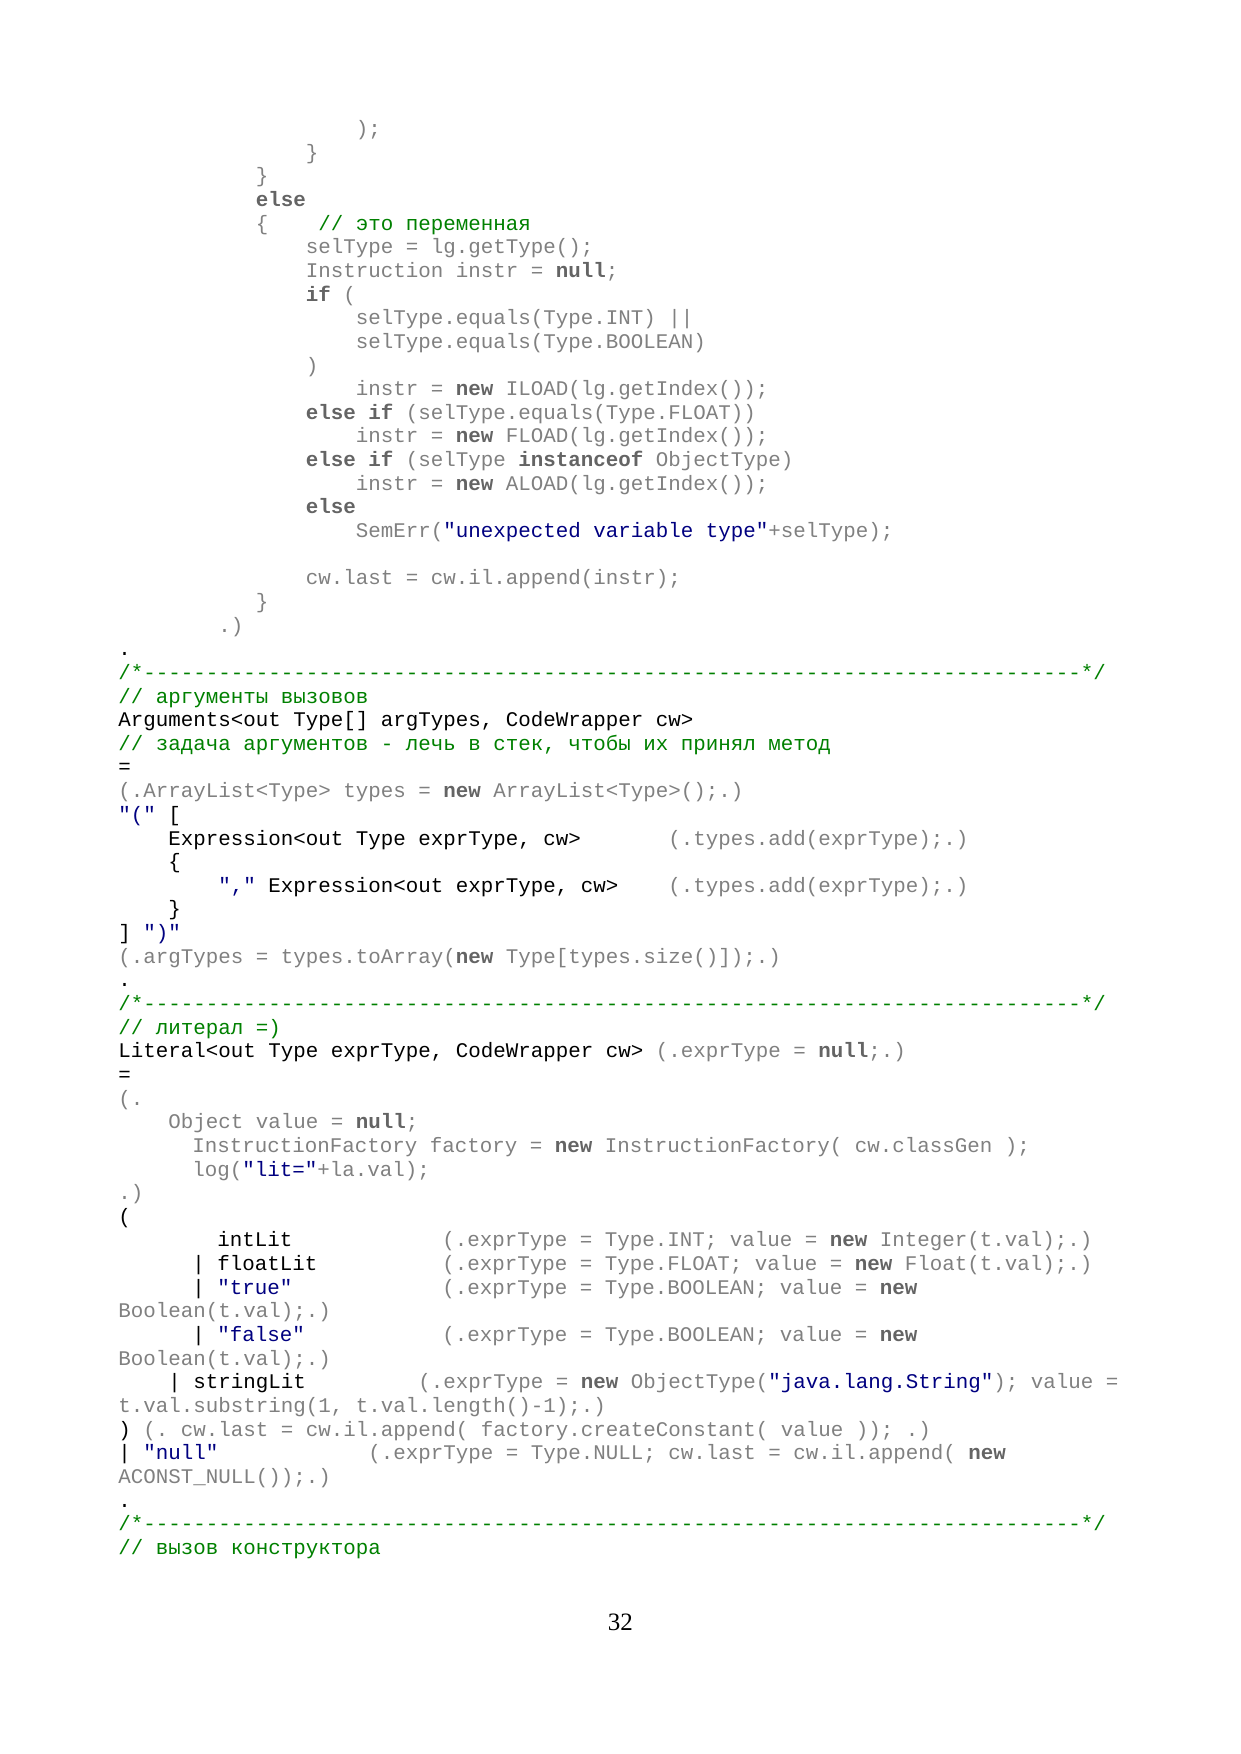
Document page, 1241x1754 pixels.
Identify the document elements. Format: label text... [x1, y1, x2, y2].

text . [118, 638, 1122, 662]
text ( [118, 1206, 1122, 1229]
text . [118, 969, 1122, 993]
text instr = new ILOAD(lg.getIndex()); [118, 378, 1122, 402]
text else [118, 189, 1122, 213]
text ); [118, 118, 1122, 142]
text /*---------------------------------------------------------------------------*/ [118, 993, 1122, 1017]
text "(" [ [118, 804, 1122, 827]
text "," Expression<out exprType, cw> (.types.add(exprType);.) [118, 875, 1122, 898]
text . [118, 1489, 1122, 1513]
text | floatLit (.exprType = Type.FLOAT; value = new Float(t.val);.) [118, 1253, 1122, 1277]
text selType.equals(Type.BOOLEAN) [118, 331, 1122, 354]
text } [118, 165, 1122, 189]
text } [118, 142, 1122, 165]
text else if (selType instanceof ObjectType) [118, 449, 1122, 473]
text cw.last = cw.il.append(instr); [118, 567, 1122, 591]
text | stringLit (.exprType = new ObjectType("java.lang.String"); value = t.val.substring(1, t.val.length()-1);.) [118, 1371, 1122, 1419]
text ) (. cw.last = cw.il.append( factory.createConstant( value )); .) [118, 1419, 1122, 1442]
text { // это переменная [118, 213, 1122, 236]
text intLit (.exprType = Type.INT; value = new Integer(t.val);.) [118, 1229, 1122, 1253]
text } [118, 591, 1122, 615]
text (.ArrayList<Type> types = new ArrayList<Type>();.) [118, 780, 1122, 804]
text /*---------------------------------------------------------------------------*/ [118, 1513, 1122, 1537]
text InstructionFactory factory = new InstructionFactory( cw.classGen ); [118, 1135, 1122, 1158]
text | "false" (.exprType = Type.BOOLEAN; value = new Boolean(t.val);.) [118, 1324, 1122, 1371]
text = [118, 1064, 1122, 1088]
text Expression<out Type exprType, cw> (.types.add(exprType);.) [118, 827, 1122, 851]
text { [118, 851, 1122, 875]
text .) [118, 615, 1122, 638]
text (. [118, 1088, 1122, 1111]
text selType = lg.getType(); [118, 236, 1122, 260]
text /*---------------------------------------------------------------------------*/ [118, 662, 1122, 686]
text .) [118, 1182, 1122, 1206]
text log("lit="+la.val); [118, 1158, 1122, 1182]
text ] ")" [118, 922, 1122, 946]
text else [118, 496, 1122, 520]
text Literal<out Type exprType, CodeWrapper cw> (.exprType = null;.) [118, 1040, 1122, 1064]
text selType.equals(Type.INT) || [118, 307, 1122, 331]
text (.argTypes = types.toArray(new Type[types.size()]);.) [118, 946, 1122, 969]
text Object value = null; [118, 1111, 1122, 1135]
text SemErr("unexpected variable type"+selType); [118, 520, 1122, 544]
text instr = new FLOAD(lg.getIndex()); [118, 426, 1122, 449]
text if ( [118, 284, 1122, 307]
text Instruction instr = null; [118, 260, 1122, 284]
text | "true" (.exprType = Type.BOOLEAN; value = new Boolean(t.val);.) [118, 1277, 1122, 1324]
text else if (selType.equals(Type.FLOAT)) [118, 402, 1122, 426]
text // литерал =) [118, 1017, 1122, 1040]
text instr = new ALOAD(lg.getIndex()); [118, 473, 1122, 496]
text Arguments<out Type[] argTypes, CodeWrapper cw> [118, 709, 1122, 733]
text // задача аргументов - лечь в стек, чтобы их принял метод [118, 733, 1122, 757]
text ) [118, 354, 1122, 378]
text // аргументы вызовов [118, 686, 1122, 709]
text | "null" (.exprType = Type.NULL; cw.last = cw.il.append( new ACONST_NULL());.) [118, 1442, 1122, 1489]
text // вызов конструктора [118, 1537, 1122, 1561]
text } [118, 898, 1122, 922]
text = [118, 757, 1122, 780]
